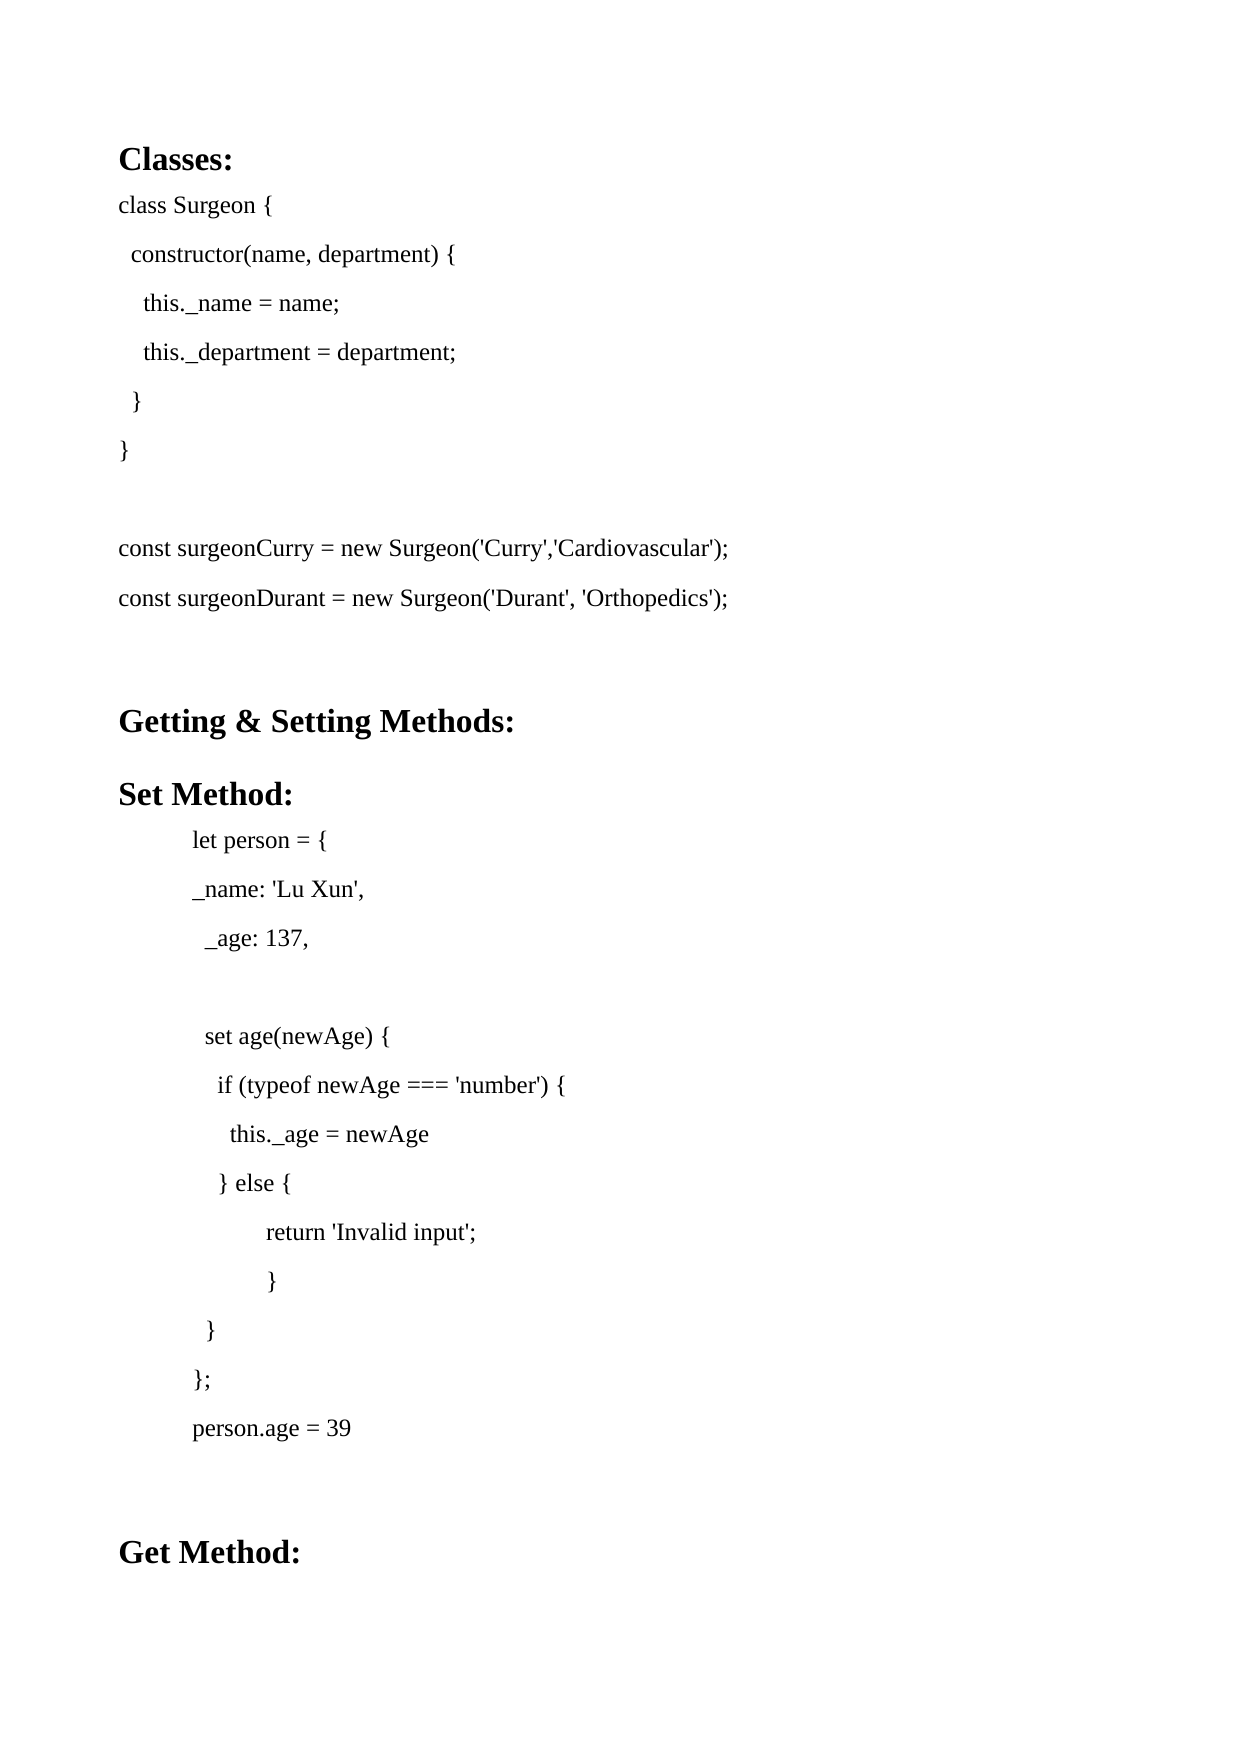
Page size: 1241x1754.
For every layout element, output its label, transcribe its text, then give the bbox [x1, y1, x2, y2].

text } [118, 1266, 1122, 1295]
text const surgeonDurant = new Surgeon('Durant', 'Orthopedics'); [118, 583, 1122, 611]
text this._department = department; [118, 337, 1122, 366]
text class Surgeon { [118, 190, 1122, 219]
text let person = { [118, 825, 1122, 853]
text set age(newAge) { [118, 1021, 1122, 1050]
text if (typeof newAge === 'number') { [118, 1070, 1122, 1099]
text } [118, 1315, 1122, 1344]
subtitle Get Method: [118, 1532, 1122, 1571]
text this._age = newAge [118, 1119, 1122, 1148]
text _age: 137, [118, 923, 1122, 952]
subtitle Classes: [118, 139, 1122, 178]
text this._name = name; [118, 288, 1122, 317]
text constructor(name, department) { [118, 239, 1122, 268]
text person.age = 39 [118, 1413, 1122, 1442]
text } [118, 435, 1122, 464]
subtitle Getting & Setting Methods: [118, 702, 1122, 740]
text }; [118, 1364, 1122, 1393]
subtitle Set Method: [118, 773, 1122, 812]
text } [118, 386, 1122, 415]
text const surgeonCurry = new Surgeon('Curry','Cardiovascular'); [118, 533, 1122, 562]
text } else { [118, 1168, 1122, 1197]
text return 'Invalid input'; [118, 1217, 1122, 1246]
text _name: 'Lu Xun', [118, 874, 1122, 902]
